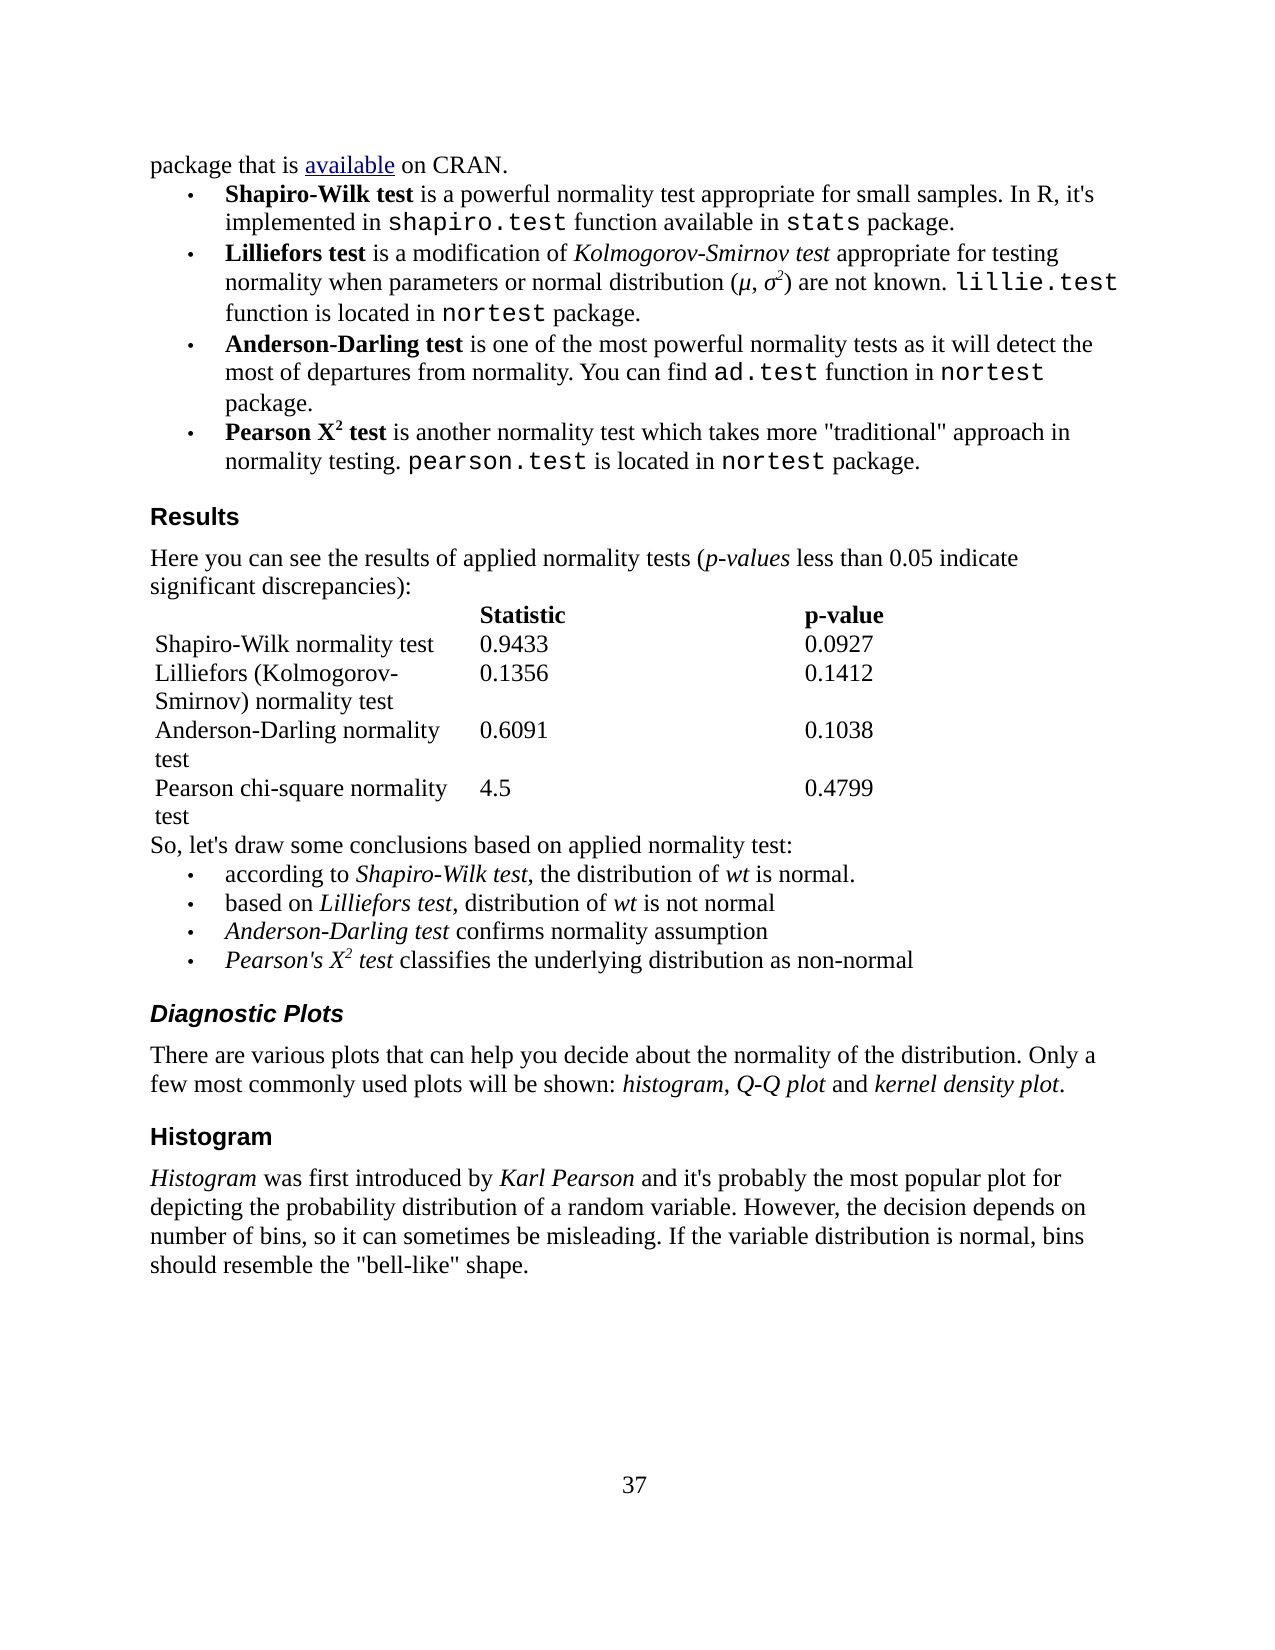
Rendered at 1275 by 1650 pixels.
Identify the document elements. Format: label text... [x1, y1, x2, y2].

table_cell 0.0927 [800, 629, 1125, 658]
text Histogram was first introduced by Karl Pearson and it's probably the most popular plot for depicting the probability distribution of a random variable. However, the decision depends on number of bins, so it can sometimes be misleading. If the variable distribution is normal, bins should resemble the "bell-like" shape. [150, 1163, 1125, 1278]
list according to Shapiro-Wilk test, the distribution of wt is normal. [187, 859, 1125, 888]
table_cell 0.9433 [475, 629, 800, 658]
table_cell 0.6091 [475, 715, 800, 773]
table_cell Shapiro-Wilk normality test [150, 629, 475, 658]
table_cell 0.4799 [800, 773, 1125, 830]
text Here you can see the results of applied normality tests (p-values less than 0.05 indicate significant discrepancies): [150, 543, 1125, 600]
table_header [150, 600, 475, 629]
subtitle Results [150, 502, 1125, 530]
list Shapiro-Wilk test is a powerful normality test appropriate for small samples. In R, it's implemented in shapiro.test function available in stats package. [187, 179, 1125, 238]
table_cell Anderson-Darling normality test [150, 715, 475, 773]
list Lilliefors test is a modification of Kolmogorov-Smirnov test appropriate for testing normality when parameters or normal distribution (μ, σ2) are not known. lillie.test function is located in nortest package. [187, 238, 1125, 329]
subtitle Histogram [150, 1122, 1125, 1151]
table_cell Lilliefors (Kolmogorov-Smirnov) normality test [150, 658, 475, 715]
table_cell 0.1412 [800, 658, 1125, 715]
table_cell 0.1038 [800, 715, 1125, 773]
list Pearson's Χ2 test classifies the underlying distribution as non-normal [187, 945, 1125, 974]
subtitle Diagnostic Plots [150, 999, 1125, 1027]
text package that is available on CRAN. [150, 150, 1125, 179]
list Anderson-Darling test is one of the most powerful normality tests as it will detect the most of departures from normality. You can find ad.test function in nortest package. [187, 329, 1125, 417]
list Anderson-Darling test confirms normality assumption [187, 916, 1125, 945]
table_cell 0.1356 [475, 658, 800, 715]
list based on Lilliefors test, distribution of wt is not normal [187, 888, 1125, 916]
table_header p-value [800, 600, 1125, 629]
list Pearson Χ2 test is another normality test which takes more "traditional" approach in normality testing. pearson.test is located in nortest package. [187, 417, 1125, 477]
table_cell 4.5 [475, 773, 800, 830]
table_cell Pearson chi-square normality test [150, 773, 475, 830]
text So, let's draw some conclusions based on applied normality test: [150, 830, 1125, 859]
text There are various plots that can help you decide about the normality of the distribution. Only a few most commonly used plots will be shown: histogram, Q-Q plot and kernel density plot. [150, 1040, 1125, 1097]
table_header Statistic [475, 600, 800, 629]
